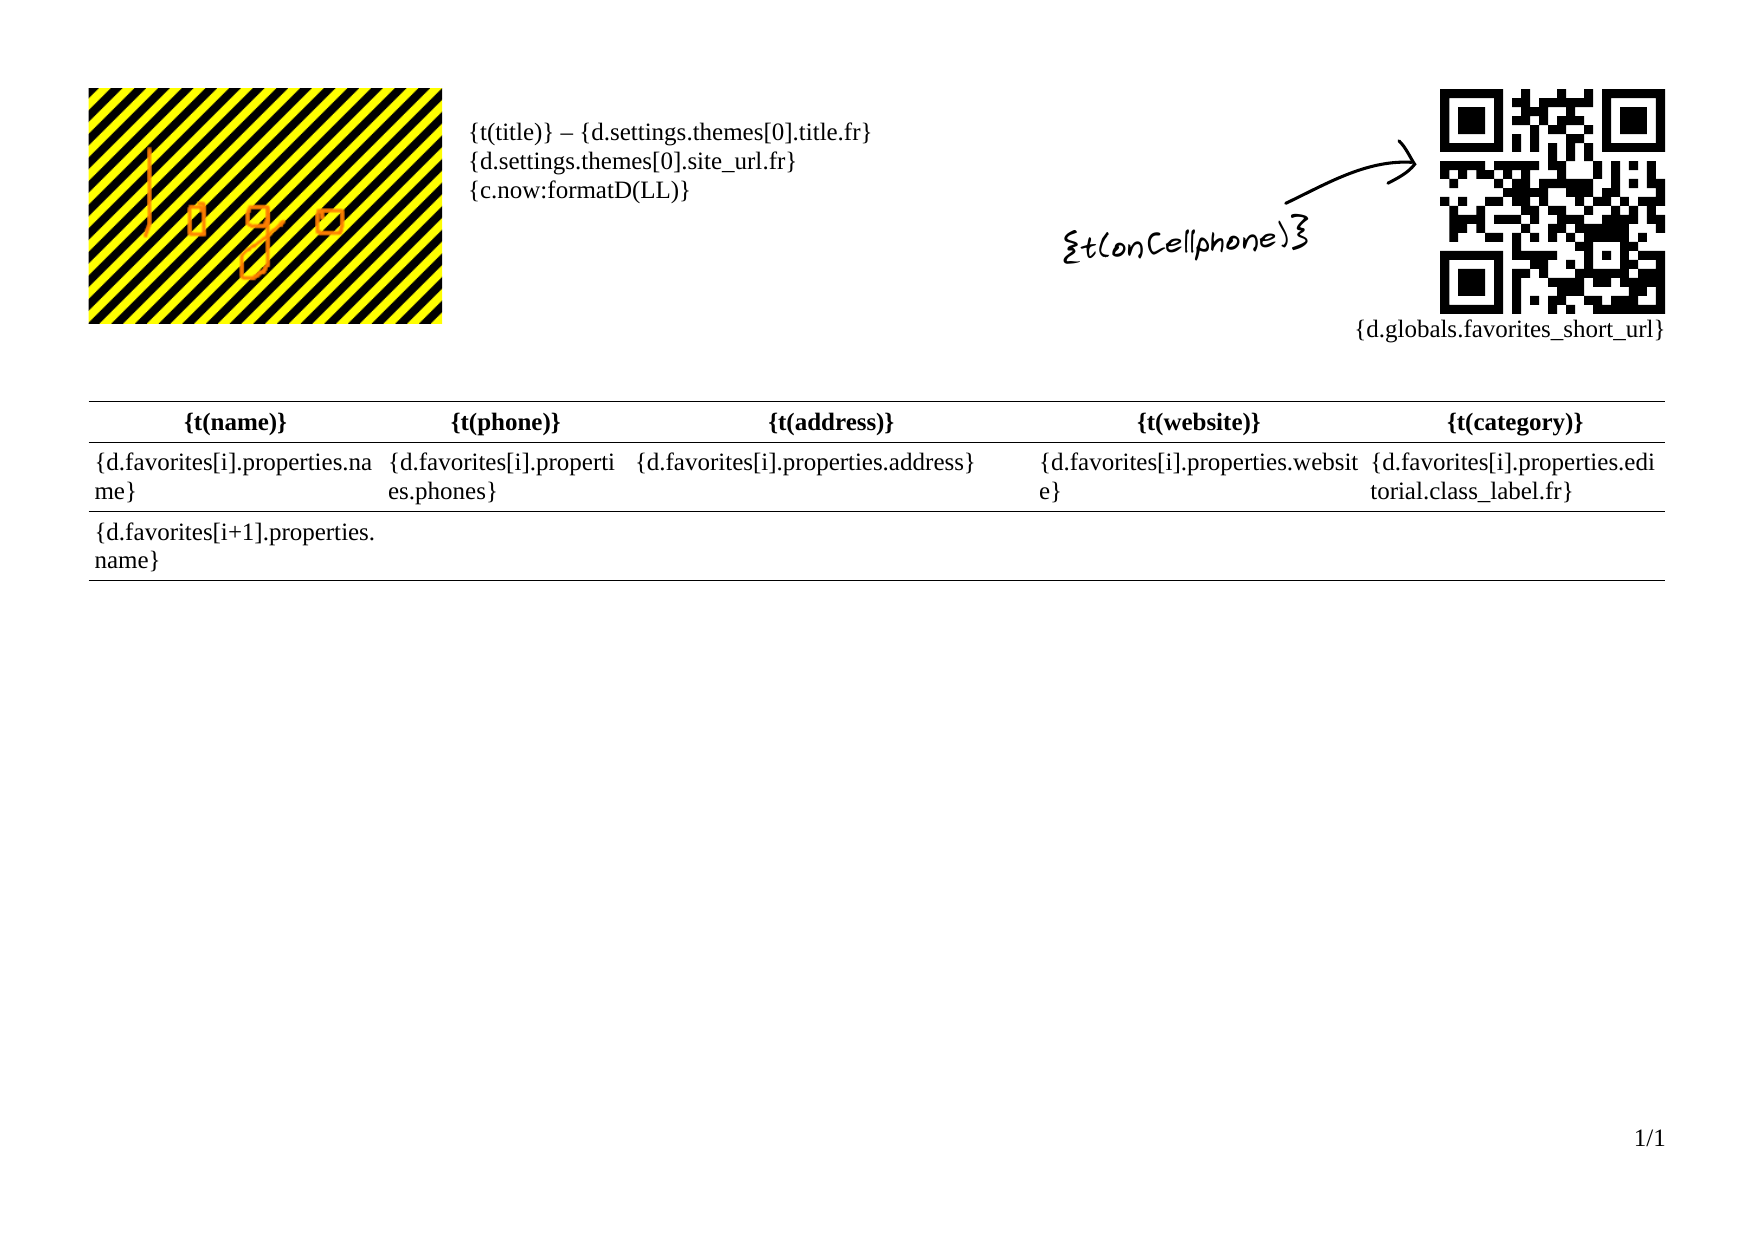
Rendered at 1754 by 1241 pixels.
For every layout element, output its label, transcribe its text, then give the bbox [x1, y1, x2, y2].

table_cell {d.favorites[i].properties.name} [89, 443, 382, 511]
table_header {t(category)} [1365, 402, 1665, 442]
table_header {t(address)} [629, 402, 1033, 442]
table_header {t(phone)} [382, 402, 629, 442]
table_cell [1365, 512, 1665, 580]
table_cell {d.favorites[i].properties.address} [629, 443, 1033, 511]
table_cell {d.favorites[i].properties.website} [1033, 443, 1364, 511]
table_cell {d.favorites[i].properties.phones} [382, 443, 629, 511]
picture [88, 88, 443, 324]
table_cell [1033, 512, 1364, 580]
table_cell [629, 512, 1033, 580]
table_cell {d.favorites[i+1].properties.name} [89, 512, 382, 580]
table_cell [382, 512, 629, 580]
table_cell {d.favorites[i].properties.editorial.class_label.fr} [1365, 443, 1665, 511]
table_header {t(website)} [1033, 402, 1364, 442]
table_header {t(name)} [89, 402, 382, 442]
